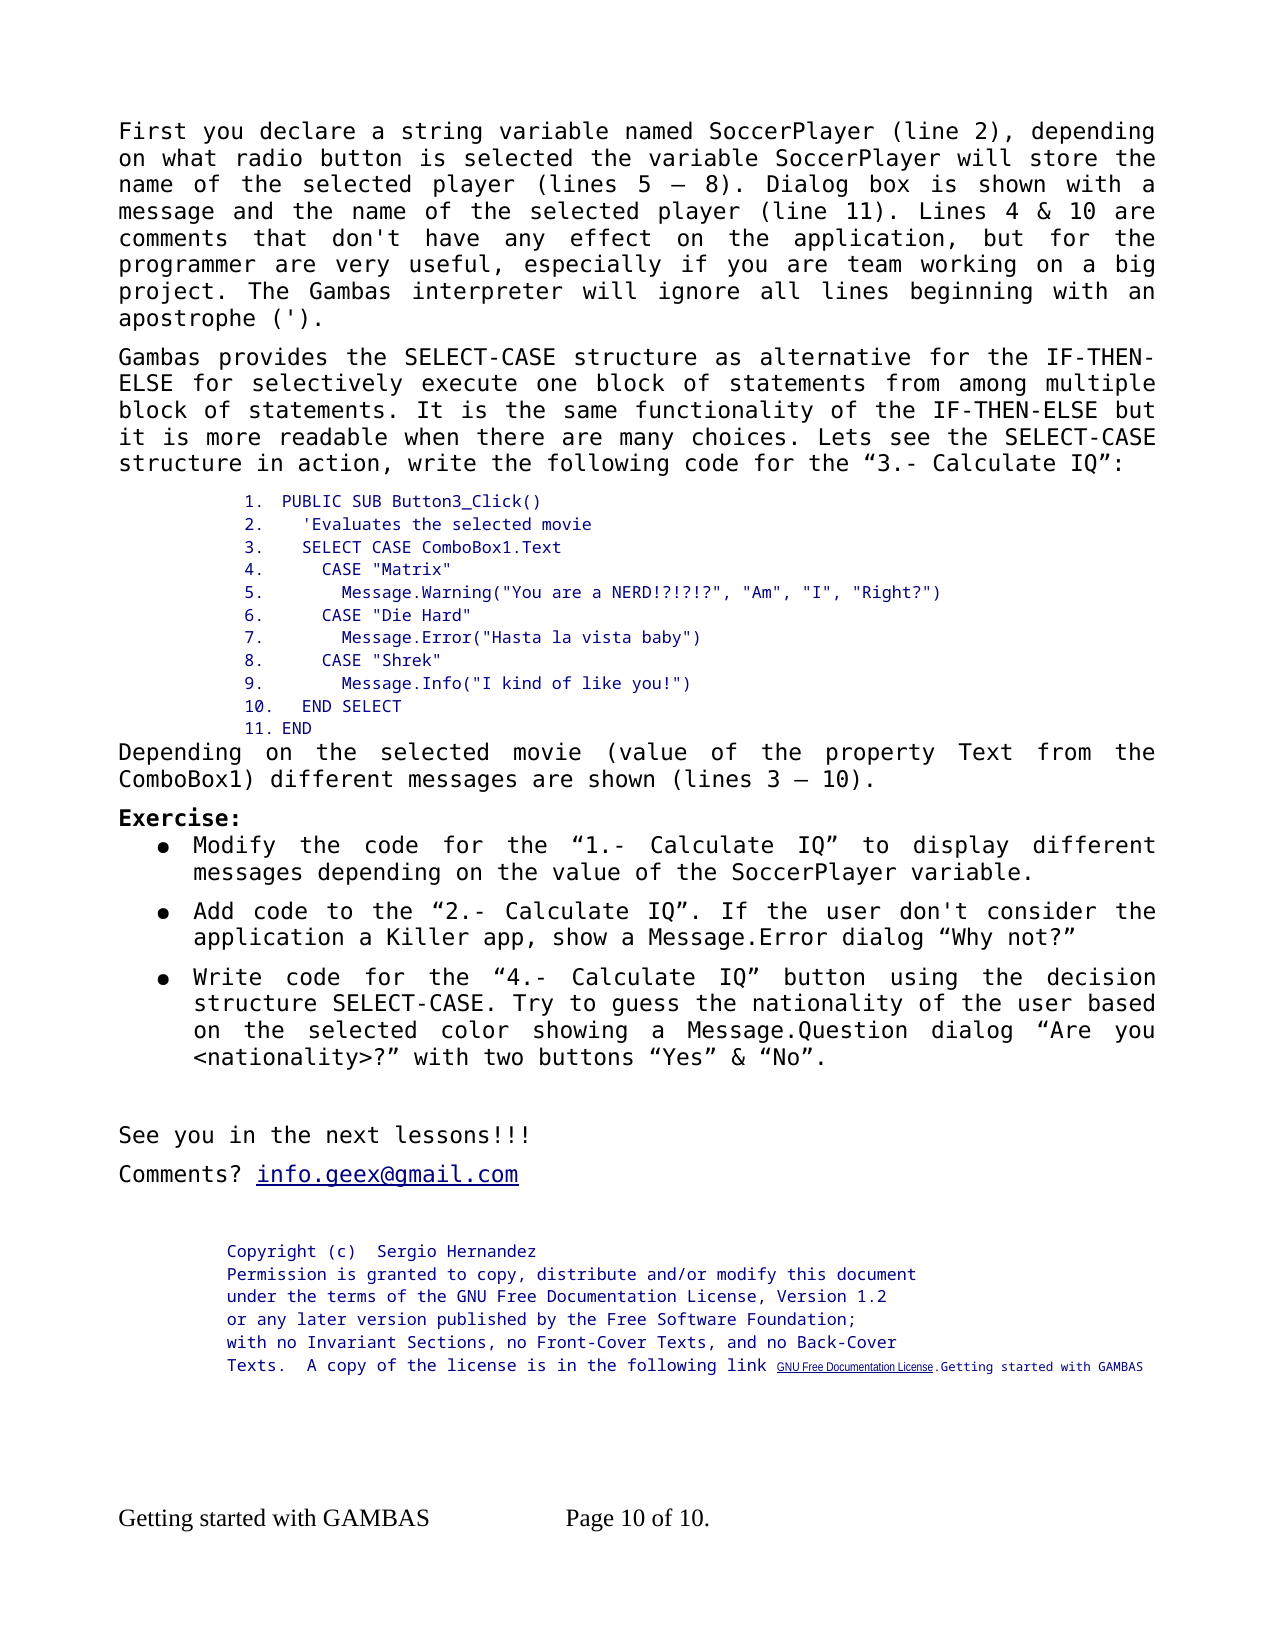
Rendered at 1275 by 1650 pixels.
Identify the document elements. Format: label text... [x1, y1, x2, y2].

list Add code to the “2.- Calculate IQ”. If the user don't consider the application a Killer app, show a Message.Error dialog “Why not?” [156, 898, 1157, 951]
list Message.Info("I kind of like you!") [244, 671, 1157, 694]
list Write code for the “4.- Calculate IQ” button using the decision structure SELECT-CASE. Try to guess the nationality of the user based on the selected color showing a Message.Question dialog “Are you <nationality>?” with two buttons “Yes” & “No”. [156, 964, 1157, 1070]
subtitle Exercise: [118, 805, 1157, 832]
list SELECT CASE ComboBox1.Text [244, 535, 1157, 558]
text Gambas provides the SELECT-CASE structure as alternative for the IF-THEN-ELSE for selectively execute one block of statements from among multiple block of statements. It is the same functionality of the IF-THEN-ELSE but it is more readable when there are many choices. Lets see the SELECT-CASE structure in action, write the following code for the “3.- Calculate IQ”: [118, 344, 1157, 477]
list END [244, 717, 1157, 739]
list CASE "Die Hard" [244, 603, 1157, 626]
text Comments? info.geex@gmail.com [118, 1161, 1157, 1188]
text See you in the next lessons!!! [118, 1122, 1157, 1149]
list 'Evaluates the selected movie [244, 512, 1157, 535]
text under the terms of the GNU Free Documentation License, Version 1.2 [207, 1285, 1157, 1308]
list PUBLIC SUB Button3_Click() [244, 490, 1157, 512]
list CASE "Matrix" [244, 558, 1157, 581]
text Texts. A copy of the license is in the following link GNU Free Documentation License.Getting started with GAMBAS [207, 1353, 1157, 1376]
list Message.Error("Hasta la vista baby") [244, 626, 1157, 649]
list Modify the code for the “1.- Calculate IQ” to display different messages depending on the value of the SoccerPlayer variable. [156, 832, 1157, 885]
text Permission is granted to copy, distribute and/or modify this document [207, 1262, 1157, 1285]
list END SELECT [244, 694, 1157, 717]
text First you declare a string variable named SoccerPlayer (line 2), depending on what radio button is selected the variable SoccerPlayer will store the name of the selected player (lines 5 – 8). Dialog box is shown with a message and the name of the selected player (line 11). Lines 4 & 10 are comments that don't have any effect on the application, but for the programmer are very useful, especially if you are team working on a big project. The Gambas interpreter will ignore all lines beginning with an apostrophe ('). [118, 118, 1157, 331]
list Message.Warning("You are a NERD!?!?!?", "Am", "I", "Right?") [244, 581, 1157, 603]
text Copyright (c) Sergio Hernandez [207, 1239, 1157, 1262]
list CASE "Shrek" [244, 649, 1157, 671]
text Depending on the selected movie (value of the property Text from the ComboBox1) different messages are shown (lines 3 – 10). [118, 739, 1157, 793]
text or any later version published by the Free Software Foundation; [207, 1308, 1157, 1330]
text with no Invariant Sections, no Front-Cover Texts, and no Back-Cover [207, 1330, 1157, 1353]
